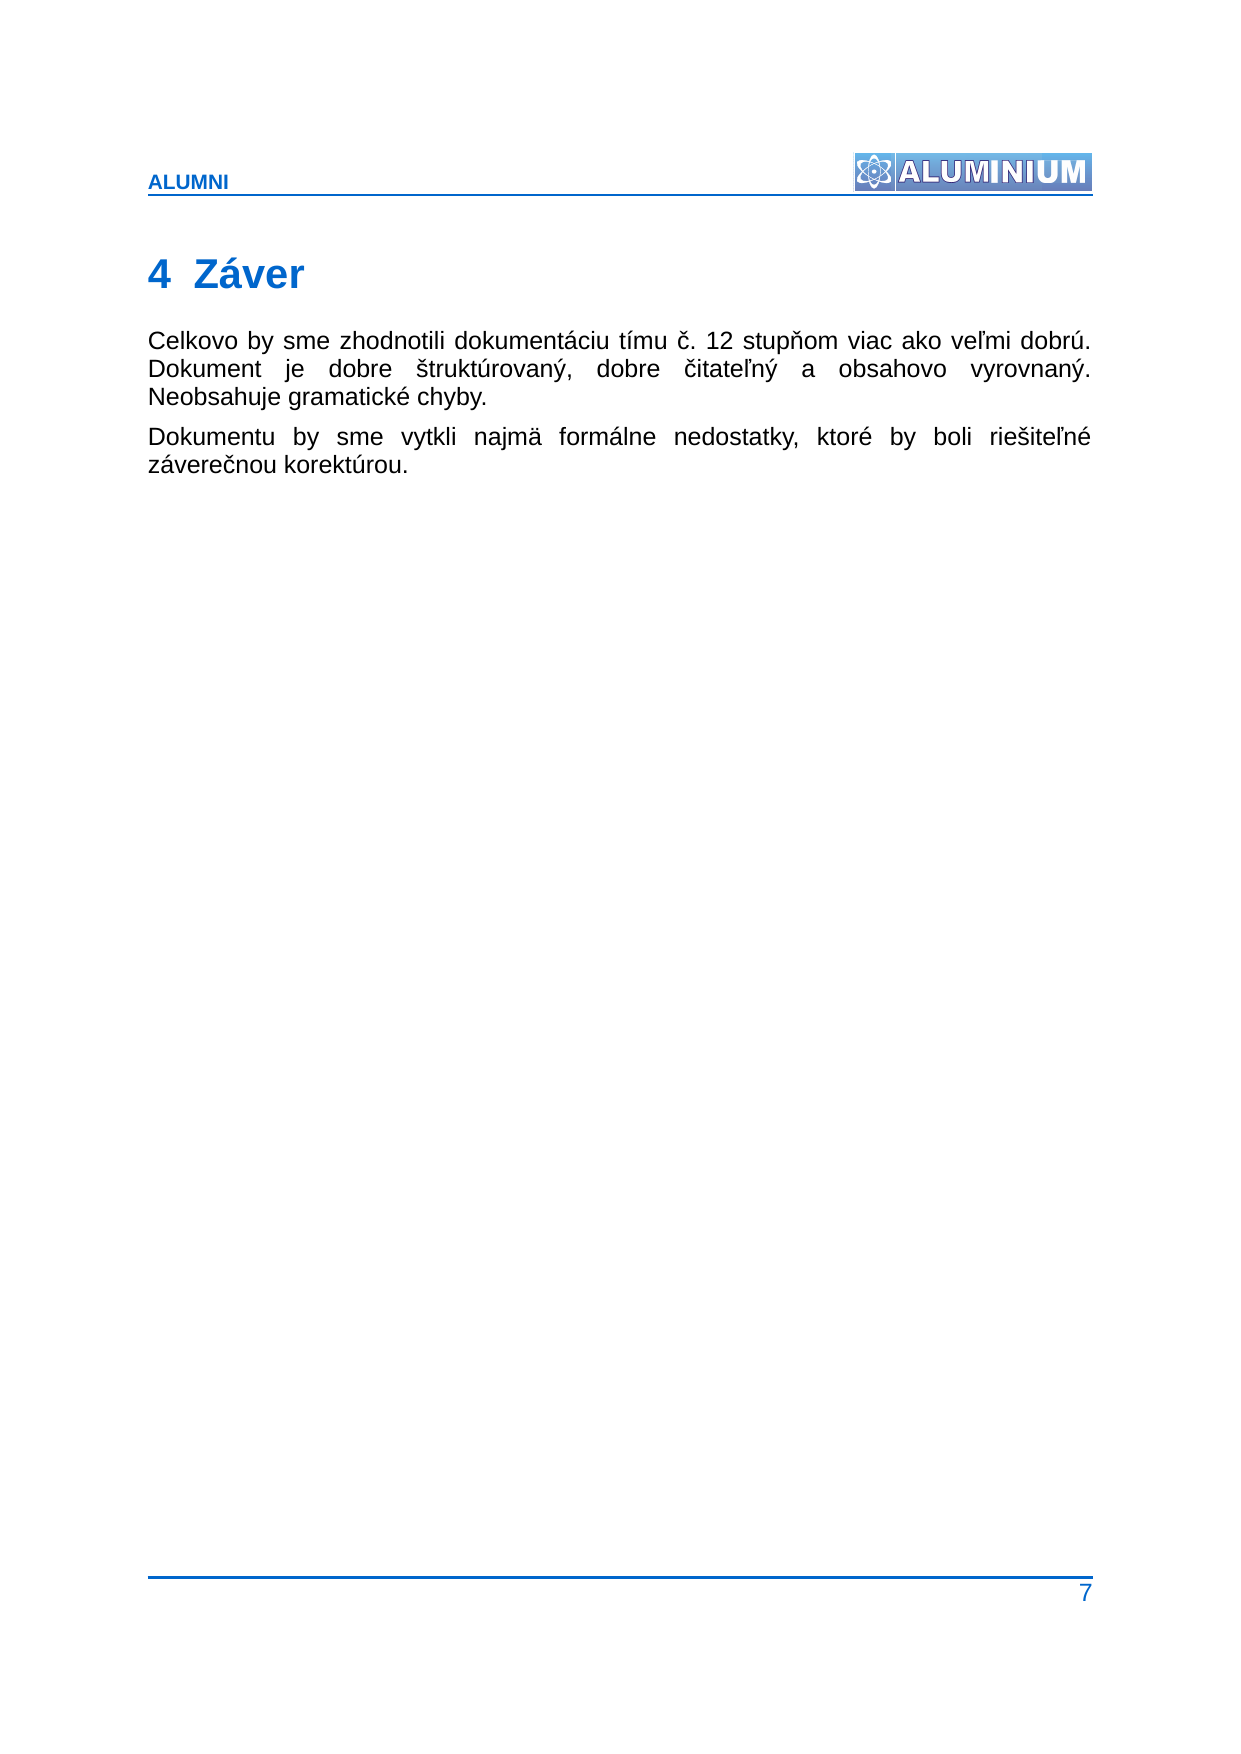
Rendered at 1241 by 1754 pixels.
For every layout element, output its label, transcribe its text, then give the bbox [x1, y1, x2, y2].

text Celkovo by sme zhodnotili dokumentáciu tímu č. 12 stupňom viac ako veľmi dobrú. Dokument je dobre štruktúrovaný, dobre čitateľný a obsahovo vyrovnaný. Neobsahuje gramatické chyby. [148, 326, 1093, 410]
text Dokumentu by sme vytkli najmä formálne nedostatky, ktoré by boli riešiteľné záverečnou korektúrou. [148, 423, 1093, 478]
subtitle Záver [148, 250, 1093, 297]
